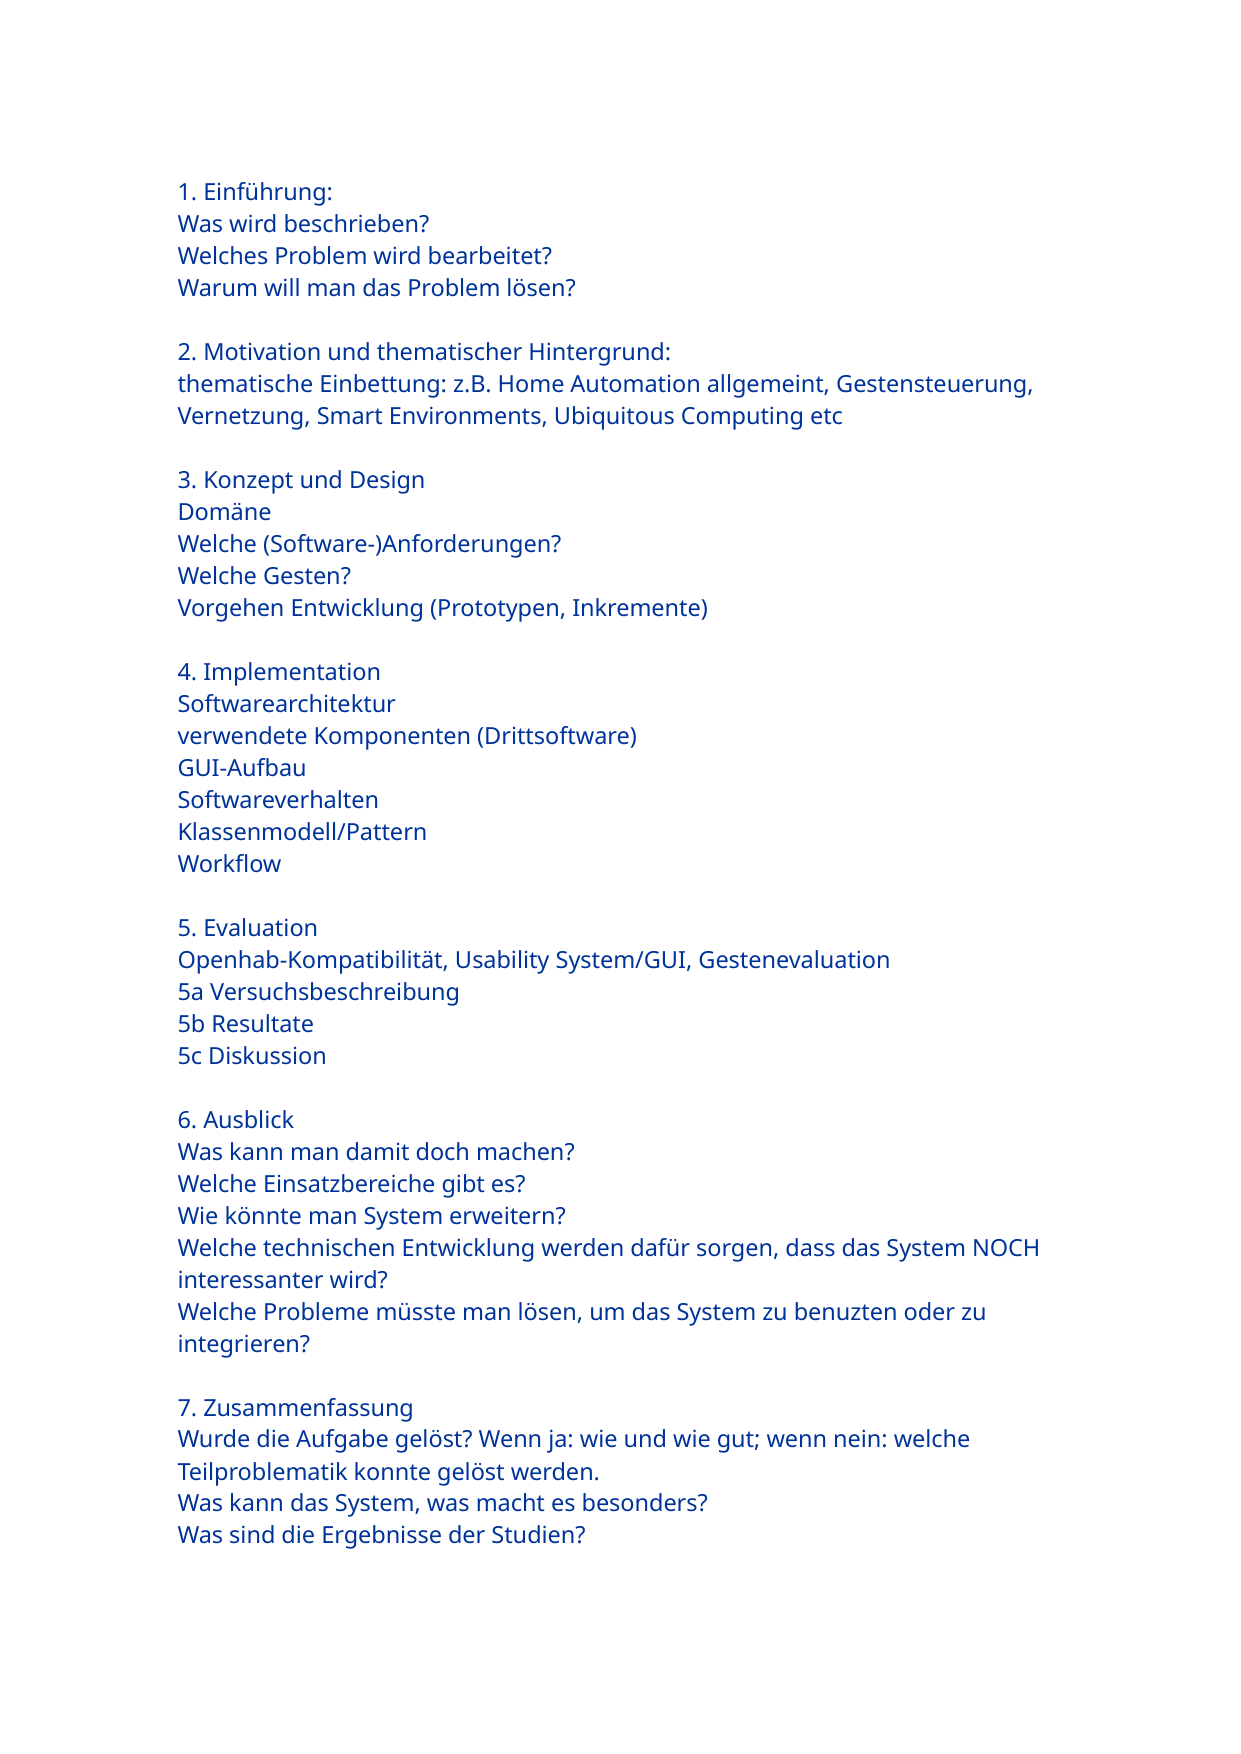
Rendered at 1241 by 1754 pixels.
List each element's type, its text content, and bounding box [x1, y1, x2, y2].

text 1. Einführung: Was wird beschrieben? Welches Problem wird bearbeitet? Warum will man das Problem lösen? 2. Motivation und thematischer Hintergrund: thematische Einbettung: z.B. Home Automation allgemeint, Gestensteuerung, Vernetzung, Smart Environments, Ubiquitous Computing etc 3. Konzept und Design Domäne Welche (Software-)Anforderungen? Welche Gesten? Vorgehen Entwicklung (Prototypen, Inkremente) 4. Implementation Softwarearchitektur verwendete Komponenten (Drittsoftware) GUI-Aufbau Softwareverhalten Klassenmodell/Pattern Workflow 5. Evaluation Openhab-Kompatibilität, Usability System/GUI, Gestenevaluation 5a Versuchsbeschreibung 5b Resultate 5c Diskussion 6. Ausblick Was kann man damit doch machen? Welche Einsatzbereiche gibt es? Wie könnte man System erweitern? Welche technischen Entwicklung werden dafür sorgen, dass das System NOCH interessanter wird? Welche Probleme müsste man lösen, um das System zu benuzten oder zu integrieren? 7. Zusammenfassung Wurde die Aufgabe gelöst? Wenn ja: wie und wie gut; wenn nein: welche Teilproblematik konnte gelöst werden. Was kann das System, was macht es besonders? Was sind die Ergebnisse der Studien? [177, 176, 1063, 1615]
